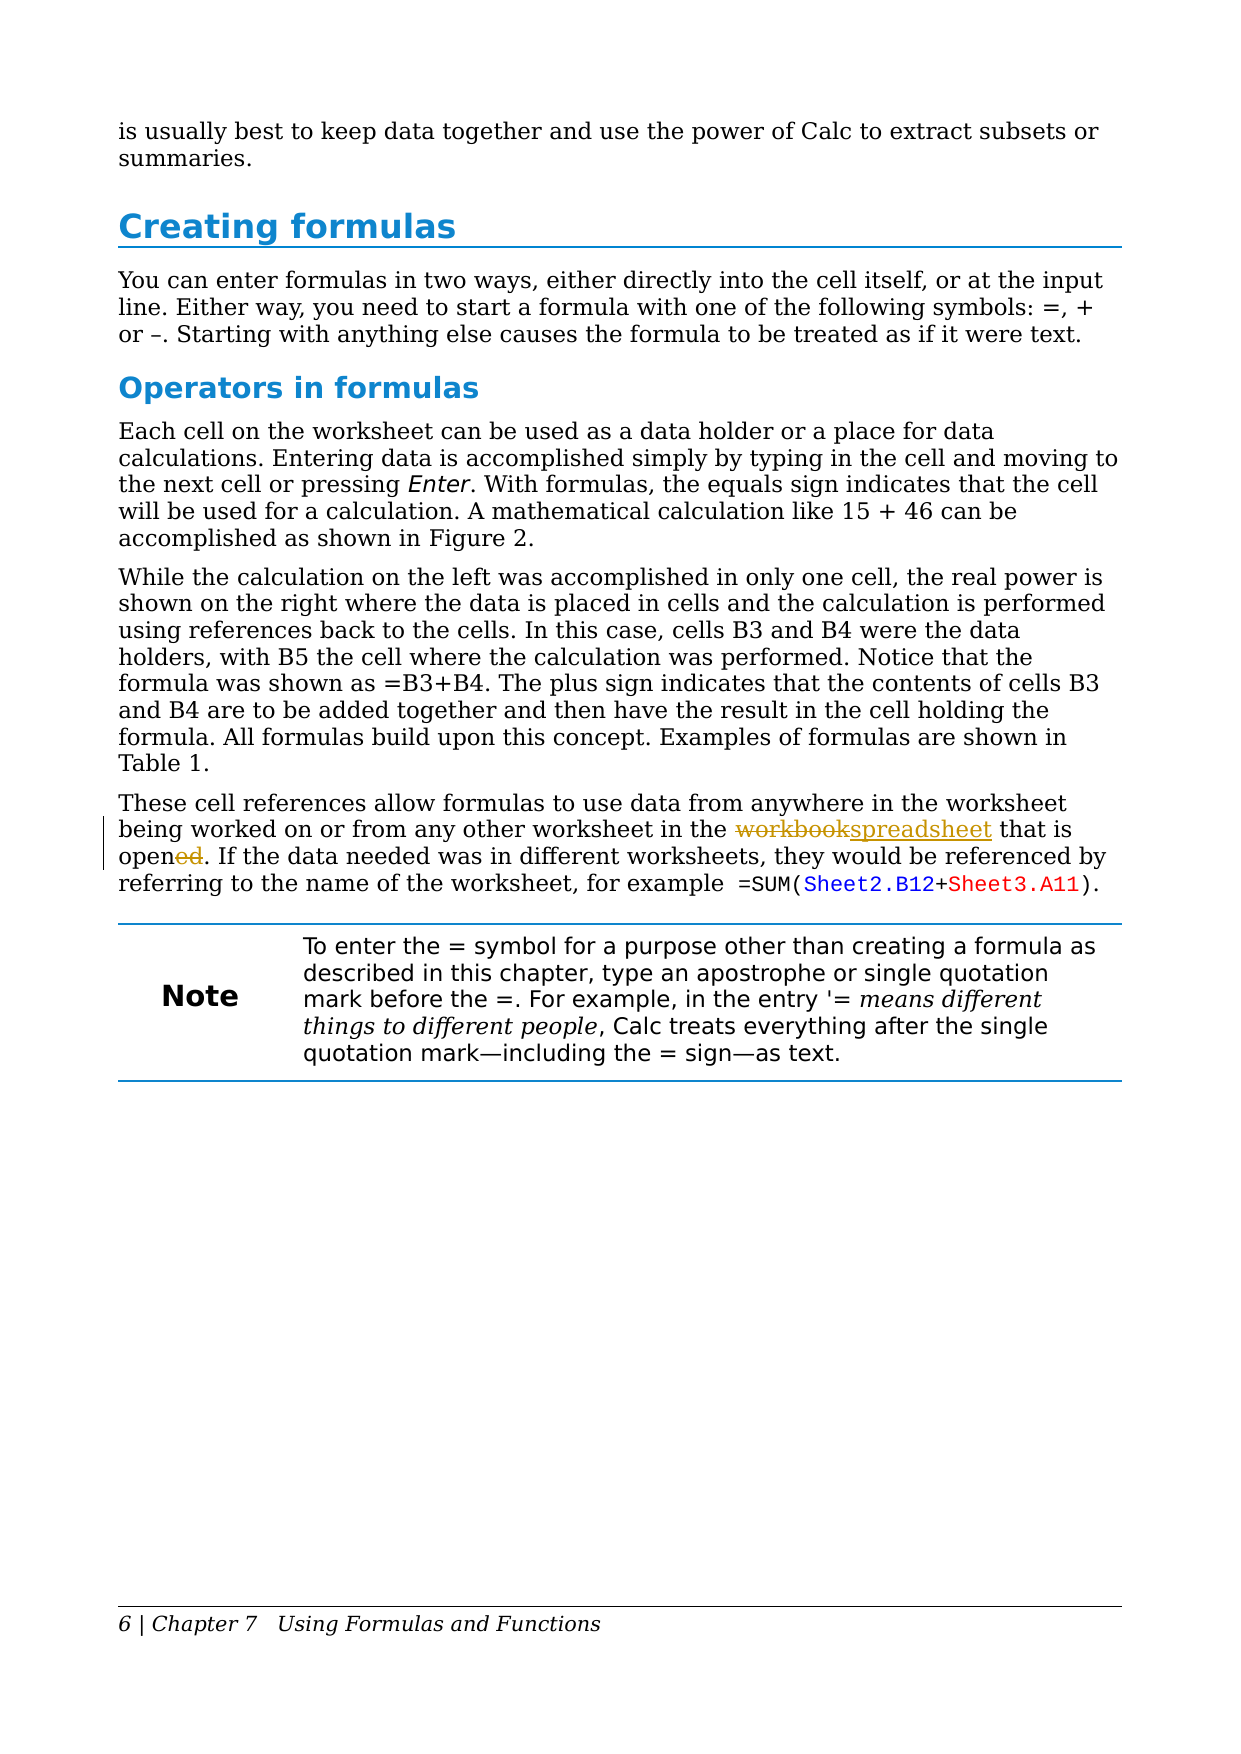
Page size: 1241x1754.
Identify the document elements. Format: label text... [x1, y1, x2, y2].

text While the calculation on the left was accomplished in only one cell, the real power is shown on the right where the data is placed in cells and the calculation is performed using references back to the cells. In this case, cells B3 and B4 were the data holders, with B5 the cell where the calculation was performed. Notice that the formula was shown as =B3+B4. The plus sign indicates that the contents of cells B3 and B4 are to be added together and then have the result in the cell holding the formula. All formulas build upon this concept. Examples of formulas are shown in Table 1. [118, 564, 1122, 777]
text You can enter formulas in two ways, either directly into the cell itself, or at the input line. Either way, you need to start a formula with one of the following symbols: =, + or –. Starting with anything else causes the formula to be treated as if it were text. [118, 267, 1122, 347]
text is usually best to keep data together and use the power of Calc to extract subsets or summaries. [118, 118, 1122, 171]
text These cell references allow formulas to use data from anywhere in the worksheet being worked on or from any other worksheet in the spreadsheet that is open. If the data needed was in different worksheets, they would be referenced by referring to the name of the worksheet, for example =SUM(Sheet2.B12+Sheet3.A11). [118, 790, 1122, 897]
table_header Note [118, 925, 281, 1080]
subtitle Creating formulas [118, 208, 1122, 246]
subtitle Operators in formulas [118, 372, 1122, 406]
text Each cell on the worksheet can be used as a data holder or a place for data calculations. Entering data is accomplished simply by typing in the cell and moving to the next cell or pressing Enter. With formulas, the equals sign indicates that the cell will be used for a calculation. A mathematical calculation like 15 + 46 can be accomplished as shown in Figure 2. [118, 418, 1122, 551]
table_header To enter the = symbol for a purpose other than creating a formula as described in this chapter, type an apostrophe or single quotation mark before the =. For example, in the entry '= means different things to different people, Calc treats everything after the single quotation mark—including the = sign—as text. [281, 925, 1122, 1080]
